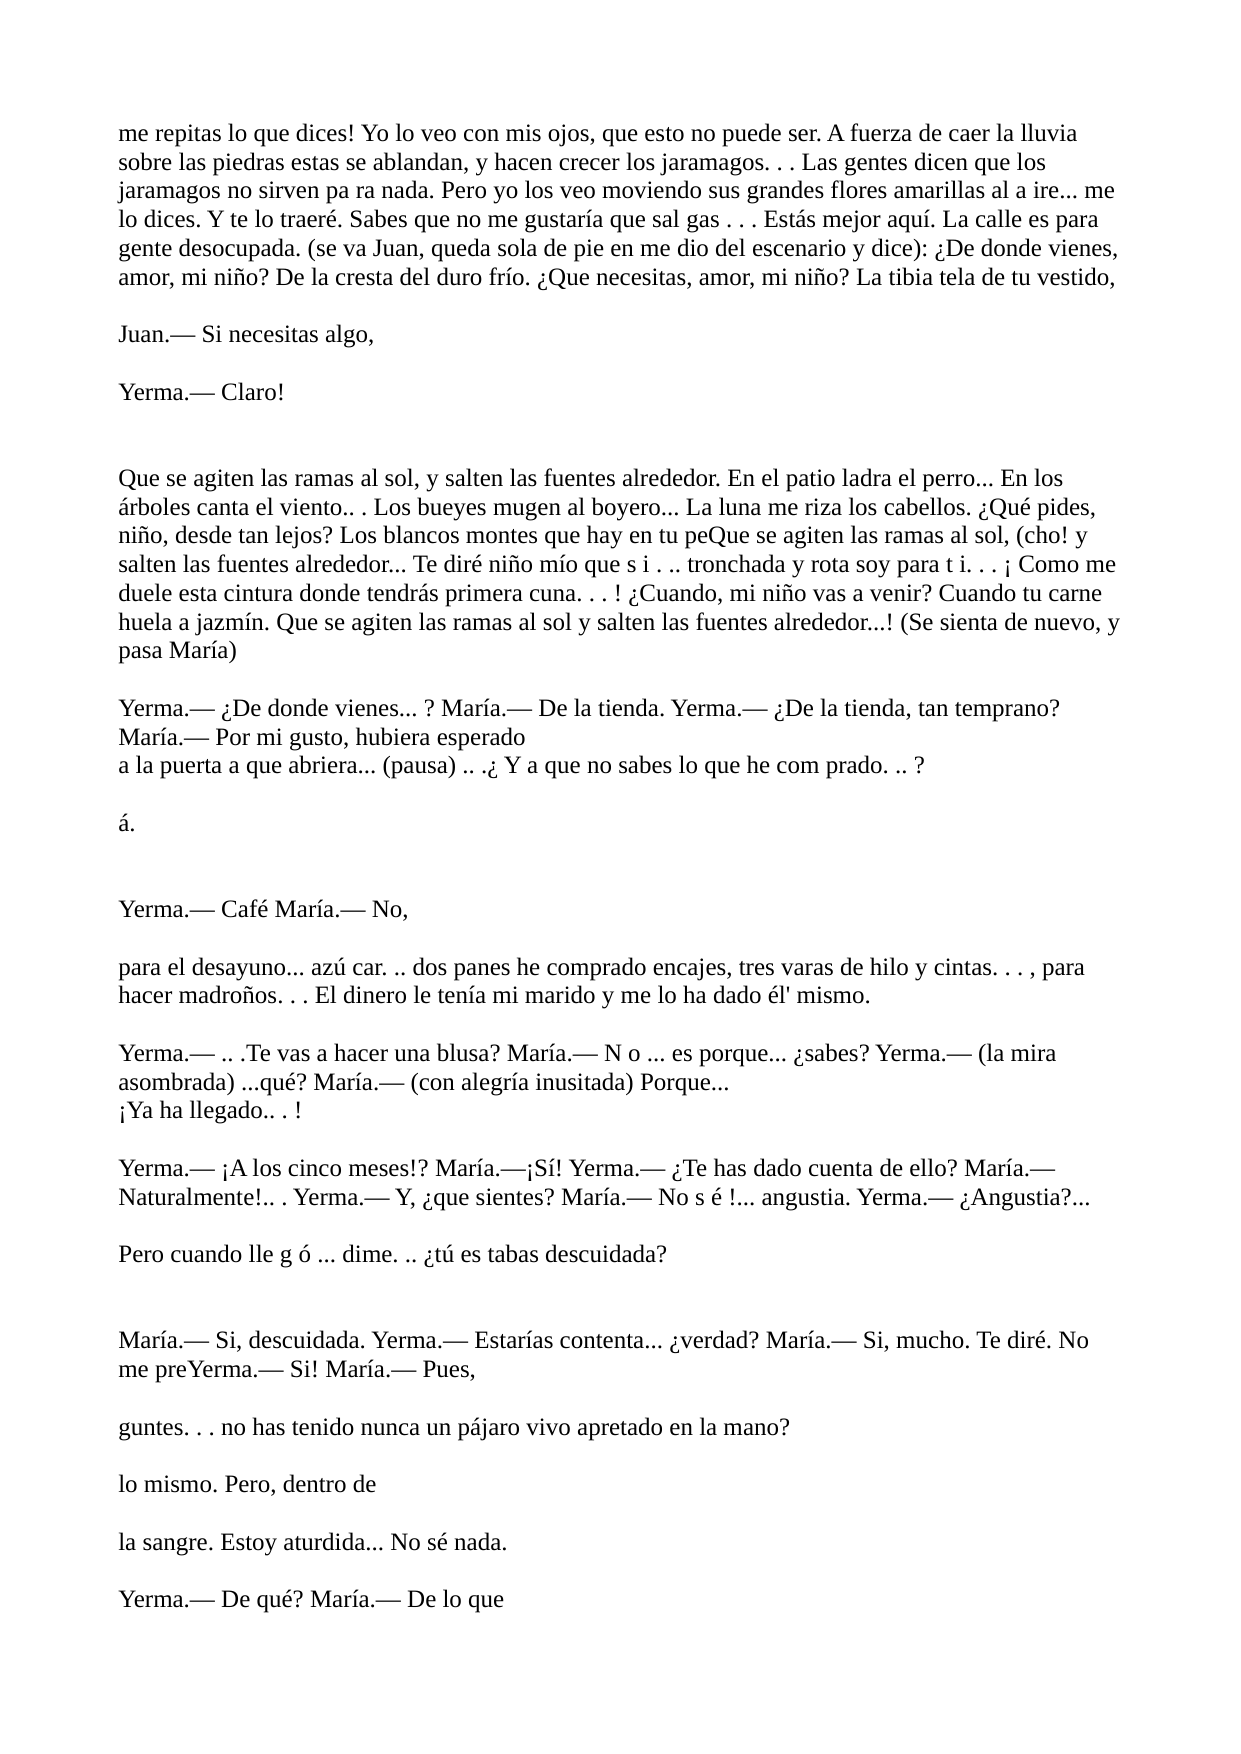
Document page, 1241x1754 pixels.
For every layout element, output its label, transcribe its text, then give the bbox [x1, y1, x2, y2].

text me repitas lo que dices! Yo lo veo con mis ojos, que esto no puede ser. A fuerza de caer la lluvia sobre las piedras estas se ablandan, y hacen crecer los jaramagos. . . Las gentes dicen que los jaramagos no sirven pa­ ra nada. Pero yo los veo moviendo sus grandes flores amarillas al a ire... me lo dices. Y te lo traeré. Sabes que no me gustaría que sal­ gas . . . Estás mejor aquí. La calle es para gente desocupada. (se va Juan, queda sola de pie en me­ dio del escenario y dice): ¿De donde vienes, amor, mi niño? De la cresta del duro frío. ¿Que necesitas, amor, mi niño? La tibia tela de tu vestido, [118, 118, 1122, 291]
text guntes. . . no has tenido nunca un pájaro vivo apretado en la mano? [118, 1412, 1122, 1441]
text para el desayuno... azú­ car. .. dos panes he comprado encajes, tres varas de hilo y cintas. . . , para hacer madroños. . . El dinero le tenía mi marido y me lo ha dado él' mismo. [118, 952, 1122, 1009]
text Yerma.— ¡A los cinco meses!? María.—¡Sí! Yerma.— ¿Te has dado cuenta de ello? María.— Naturalmente!.. . Yerma.— Y, ¿que sientes? María.— No s é !... angustia. Yerma.— ¿Angustia?... [118, 1153, 1122, 1211]
text Que se agiten las ramas al sol, y salten las fuentes alrededor. En el patio ladra el perro... En los árboles canta el viento.. . Los bueyes mugen al boyero... La luna me riza los cabellos. ¿Qué pides, niño, desde tan lejos? Los blancos montes que hay en tu peQue se agiten las ramas al sol, (cho! y salten las fuentes alrededor... Te diré niño mío que s i . .. tronchada y rota soy para t i. . . ¡ Como me duele esta cintura donde tendrás primera cuna. . . ! ¿Cuando, mi niño vas a venir? Cuando tu carne huela a jazmín. Que se agiten las ramas al sol y salten las fuentes alrededor...! (Se sienta de nuevo, y pasa María) [118, 463, 1122, 664]
text María.— Si, descuidada. Yerma.— Estarías contenta... ¿verdad? María.— Si, mucho. Te diré. No me preYerma.— Si! María.— Pues, [118, 1326, 1122, 1383]
text Yerma.— Claro! [118, 377, 1122, 406]
text a la puerta a que abriera... (pausa) .. .¿ Y a que no sabes lo que he com­ prado. .. ? [118, 751, 1122, 779]
text Pero cuando lle g ó ... dime. .. ¿tú es­ tabas descuidada? [118, 1239, 1122, 1268]
text lo mismo. Pero, dentro de [118, 1469, 1122, 1498]
text Yerma.— ¿De donde vienes... ? María.— De la tienda. Yerma.— ¿De la tienda, tan temprano? María.— Por mi gusto, hubiera esperado [118, 693, 1122, 751]
text la sangre. Estoy aturdida... No sé nada. [118, 1527, 1122, 1556]
text ¡Ya ha llegado.. . ! [118, 1096, 1122, 1124]
text Yerma.— De qué? María.— De lo que [118, 1584, 1122, 1613]
text Juan.— Si necesitas algo, [118, 319, 1122, 348]
text á. [118, 808, 1122, 837]
text Yerma.— .. .Te vas a hacer una blusa? María.— N o ... es porque... ¿sabes? Yerma.— (la mira asombrada) ...qué? María.— (con alegría inusitada) Porque... [118, 1038, 1122, 1096]
text Yerma.— Café María.— No, [118, 894, 1122, 923]
